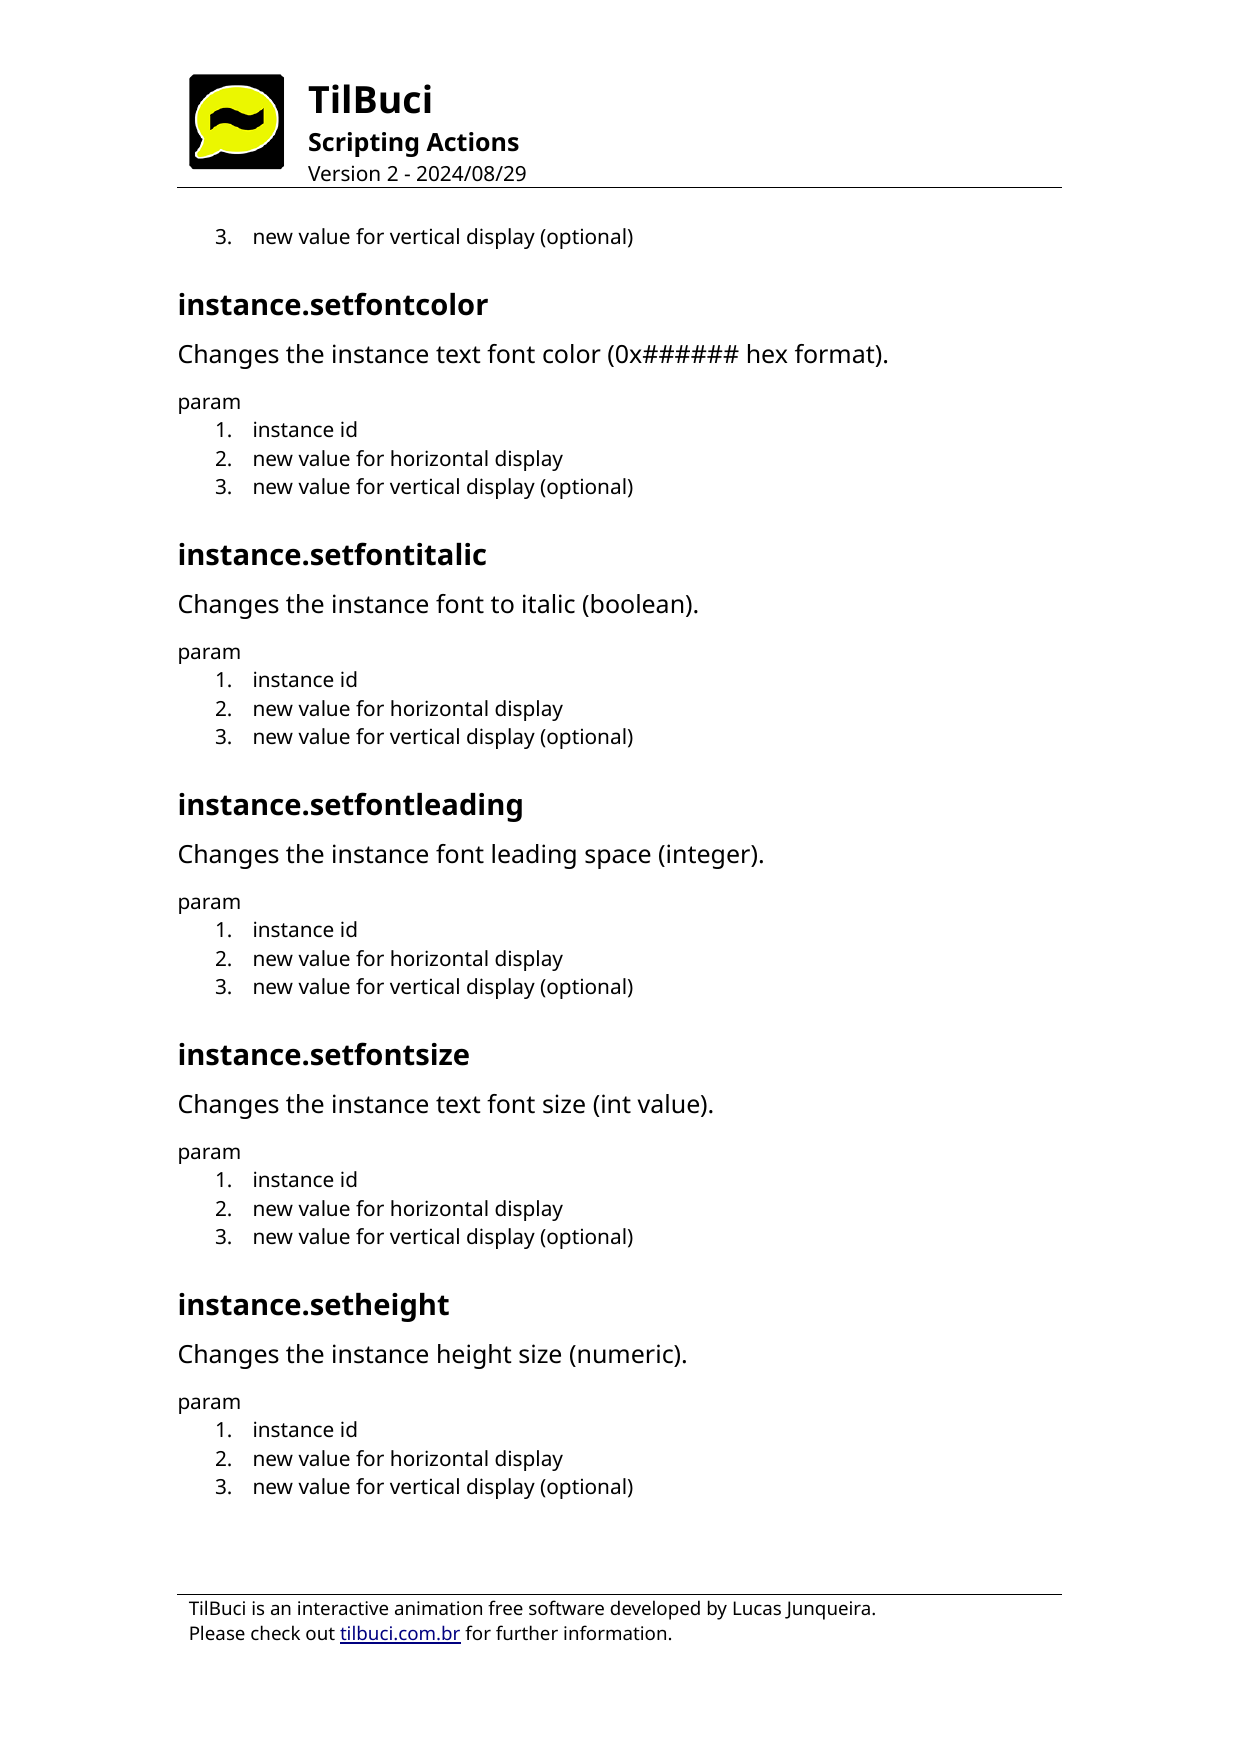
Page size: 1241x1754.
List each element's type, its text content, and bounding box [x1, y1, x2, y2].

text Changes the instance height size (numeric). [177, 1336, 1063, 1370]
list new value for vertical display (optional) [215, 472, 1063, 501]
list instance id [215, 416, 1063, 444]
list new value for horizontal display [215, 944, 1063, 972]
subtitle instance.setfontsize [177, 1034, 1063, 1074]
list new value for vertical display (optional) [215, 722, 1063, 751]
list new value for horizontal display [215, 1194, 1063, 1222]
list param [177, 1137, 1063, 1166]
list param [177, 887, 1063, 916]
text Changes the instance text font size (int value). [177, 1086, 1063, 1120]
list new value for horizontal display [215, 444, 1063, 472]
list instance id [215, 1416, 1063, 1444]
list new value for vertical display (optional) [215, 1222, 1063, 1251]
list new value for horizontal display [215, 1444, 1063, 1472]
text Changes the instance text font color (0x###### hex format). [177, 336, 1063, 370]
subtitle instance.setfontitalic [177, 534, 1063, 574]
list new value for horizontal display [215, 694, 1063, 722]
list instance id [215, 1166, 1063, 1194]
list new value for vertical display (optional) [215, 972, 1063, 1001]
text Changes the instance font leading space (integer). [177, 836, 1063, 870]
list param [177, 637, 1063, 666]
list instance id [215, 666, 1063, 694]
list instance id [215, 916, 1063, 944]
list new value for vertical display (optional) [215, 222, 1063, 251]
subtitle instance.setheight [177, 1284, 1063, 1324]
list param [177, 1387, 1063, 1416]
subtitle instance.setfontcolor [177, 284, 1063, 324]
text Changes the instance font to italic (boolean). [177, 586, 1063, 620]
subtitle instance.setfontleading [177, 784, 1063, 824]
list new value for vertical display (optional) [215, 1472, 1063, 1501]
list param [177, 387, 1063, 416]
